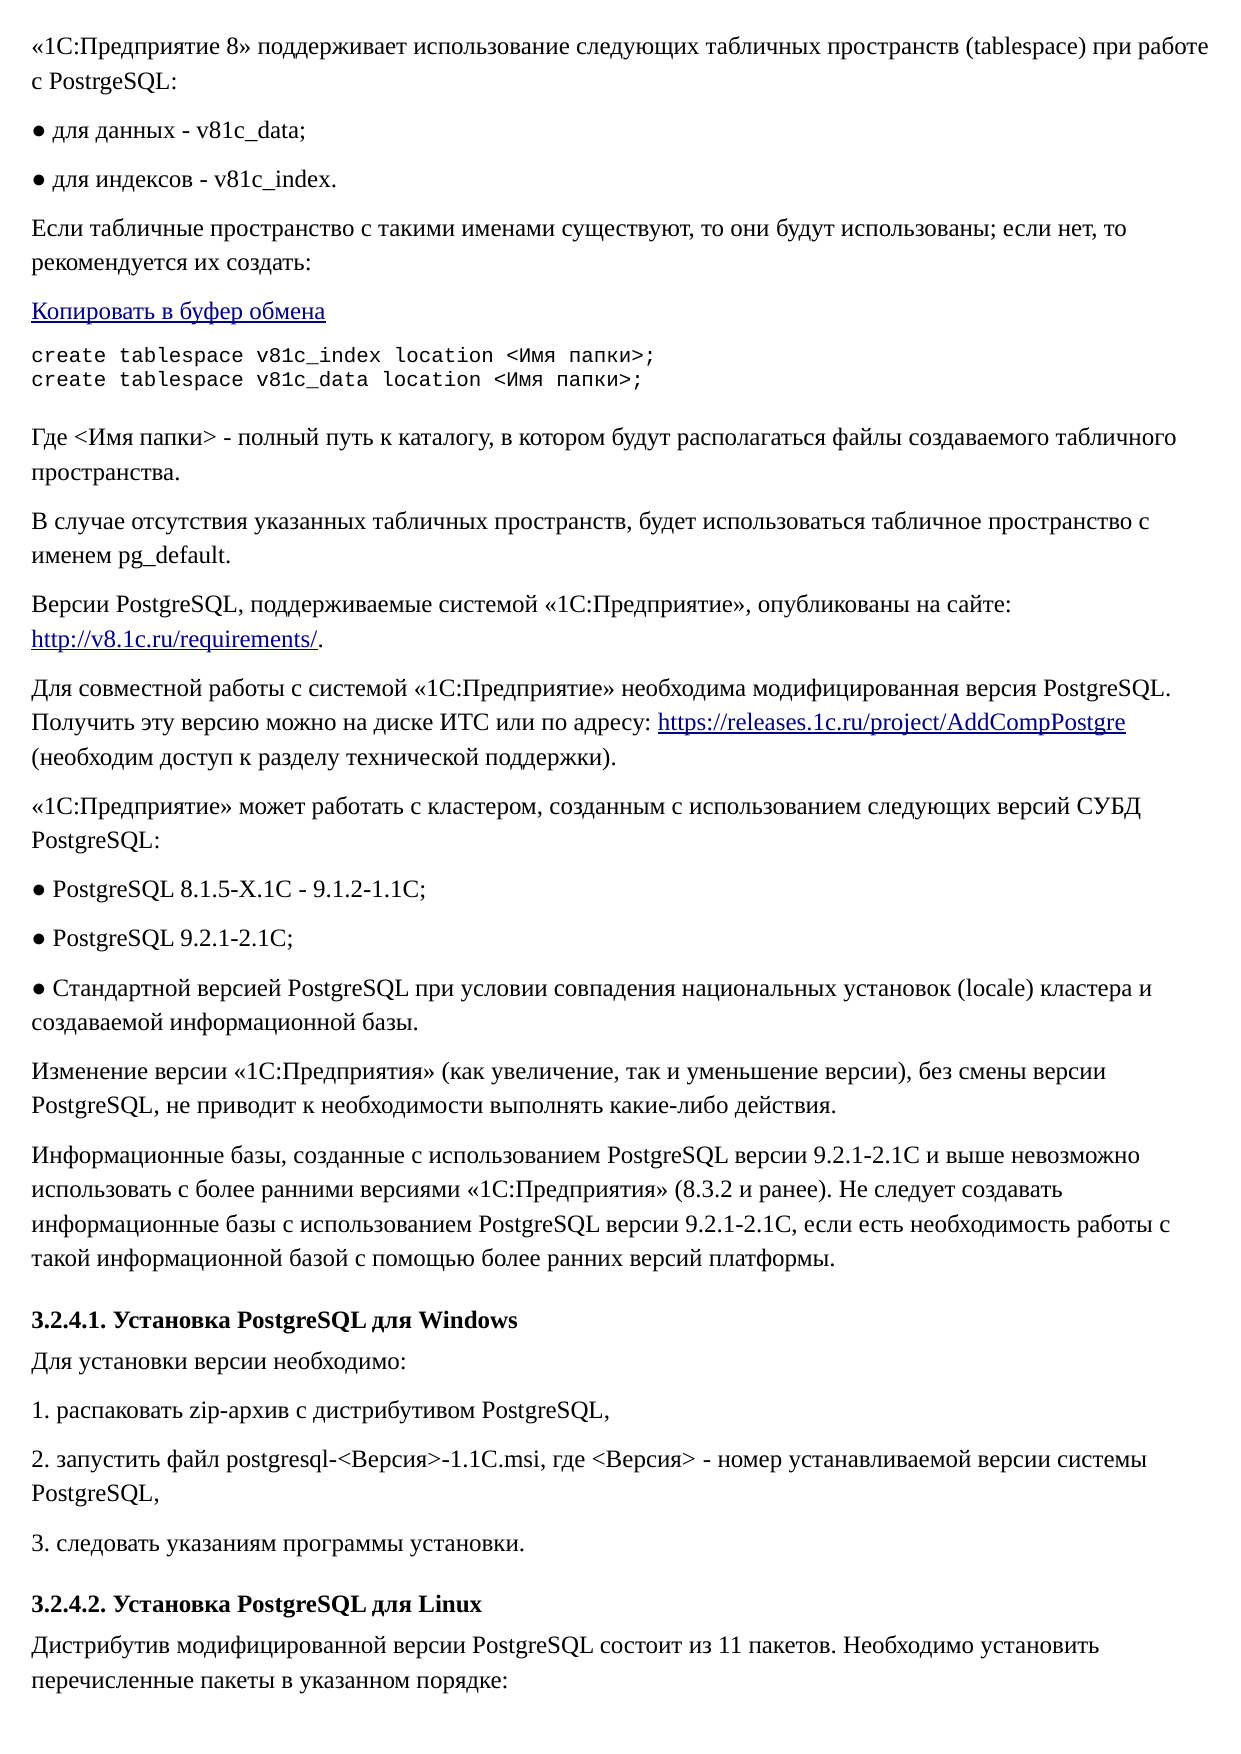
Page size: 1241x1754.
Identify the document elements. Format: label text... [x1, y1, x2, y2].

text Копировать в буфер обмена [31, 296, 1212, 325]
text create tablespace v81c_index location <Имя папки>; [31, 346, 1212, 369]
text Для совместной работы с системой «1С:Предприятие» необходима модифицированная версия PostgreSQL. Получить эту версию можно на диске ИТС или по адресу: https://releases.1c.ru/project/AddCompPostgre (необходим доступ к разделу технической поддержки). [31, 673, 1212, 771]
text Дистрибутив модифицированной версии PostgreSQL состоит из 11 пакетов. Необходимо установить перечисленные пакеты в указанном порядке: [31, 1630, 1212, 1694]
text Изменение версии «1С:Предприятия» (как увеличение, так и уменьшение версии), без смены версии PostgreSQL, не приводит к необходимости выполнять какие-либо действия. [31, 1056, 1212, 1119]
text «1С:Предприятие 8» поддерживает использование следующих табличных пространств (tablespace) при работе с PostrgeSQL: [31, 31, 1212, 94]
text 3. следовать указаниям программы установки. [31, 1528, 1212, 1556]
text Где <Имя папки> ‑ полный путь к каталогу, в котором будут располагаться файлы создаваемого табличного пространства. [31, 422, 1212, 486]
subtitle 3.2.4.1. Установка PostgreSQL для Windows [31, 1305, 1212, 1333]
text ● для данных ‑ v81c_data; [31, 115, 1212, 143]
text ● Стандартной версией PostgreSQL при условии совпадения национальных установок (locale) кластера и создаваемой информационной базы. [31, 973, 1212, 1036]
subtitle 3.2.4.2. Установка PostgreSQL для Linux [31, 1589, 1212, 1618]
text 2. запустить файл postgresql-<Версия>-1.1C.msi, где <Версия> ‑ номер устанавливаемой версии системы PostgreSQL, [31, 1444, 1212, 1507]
text 1. распаковать zip-архив с дистрибутивом PostgreSQL, [31, 1395, 1212, 1424]
text Если табличные пространство с такими именами существуют, то они будут использованы; если нет, то рекомендуется их создать: [31, 213, 1212, 276]
text ● PostgreSQL 8.1.5-X.1C ‑ 9.1.2-1.1C; [31, 874, 1212, 903]
text В случае отсутствия указанных табличных пространств, будет использоваться табличное пространство с именем pg_default. [31, 506, 1212, 569]
text create tablespace v81c_data location <Имя папки>; [31, 369, 1212, 393]
text «1С:Предприятие» может работать с кластером, созданным с использованием следующих версий СУБД PostgreSQL: [31, 791, 1212, 854]
text Версии PostgreSQL, поддерживаемые системой «1С:Предприятие», опубликованы на сайте: http://v8.1c.ru/requirements/. [31, 589, 1212, 653]
text ● PostgreSQL 9.2.1-2.1C; [31, 923, 1212, 952]
text Информационные базы, созданные с использованием PostgreSQL версии 9.2.1-2.1С и выше невозможно использовать с более ранними версиями «1С:Предприятия» (8.3.2 и ранее). Не следует создавать информационные базы с использованием PostgreSQL версии 9.2.1-2.1С, если есть необходимость работы с такой информационной базой с помощью более ранних версий платформы. [31, 1140, 1212, 1272]
text Для установки версии необходимо: [31, 1346, 1212, 1375]
text ● для индексов ‑ v81c_index. [31, 164, 1212, 193]
